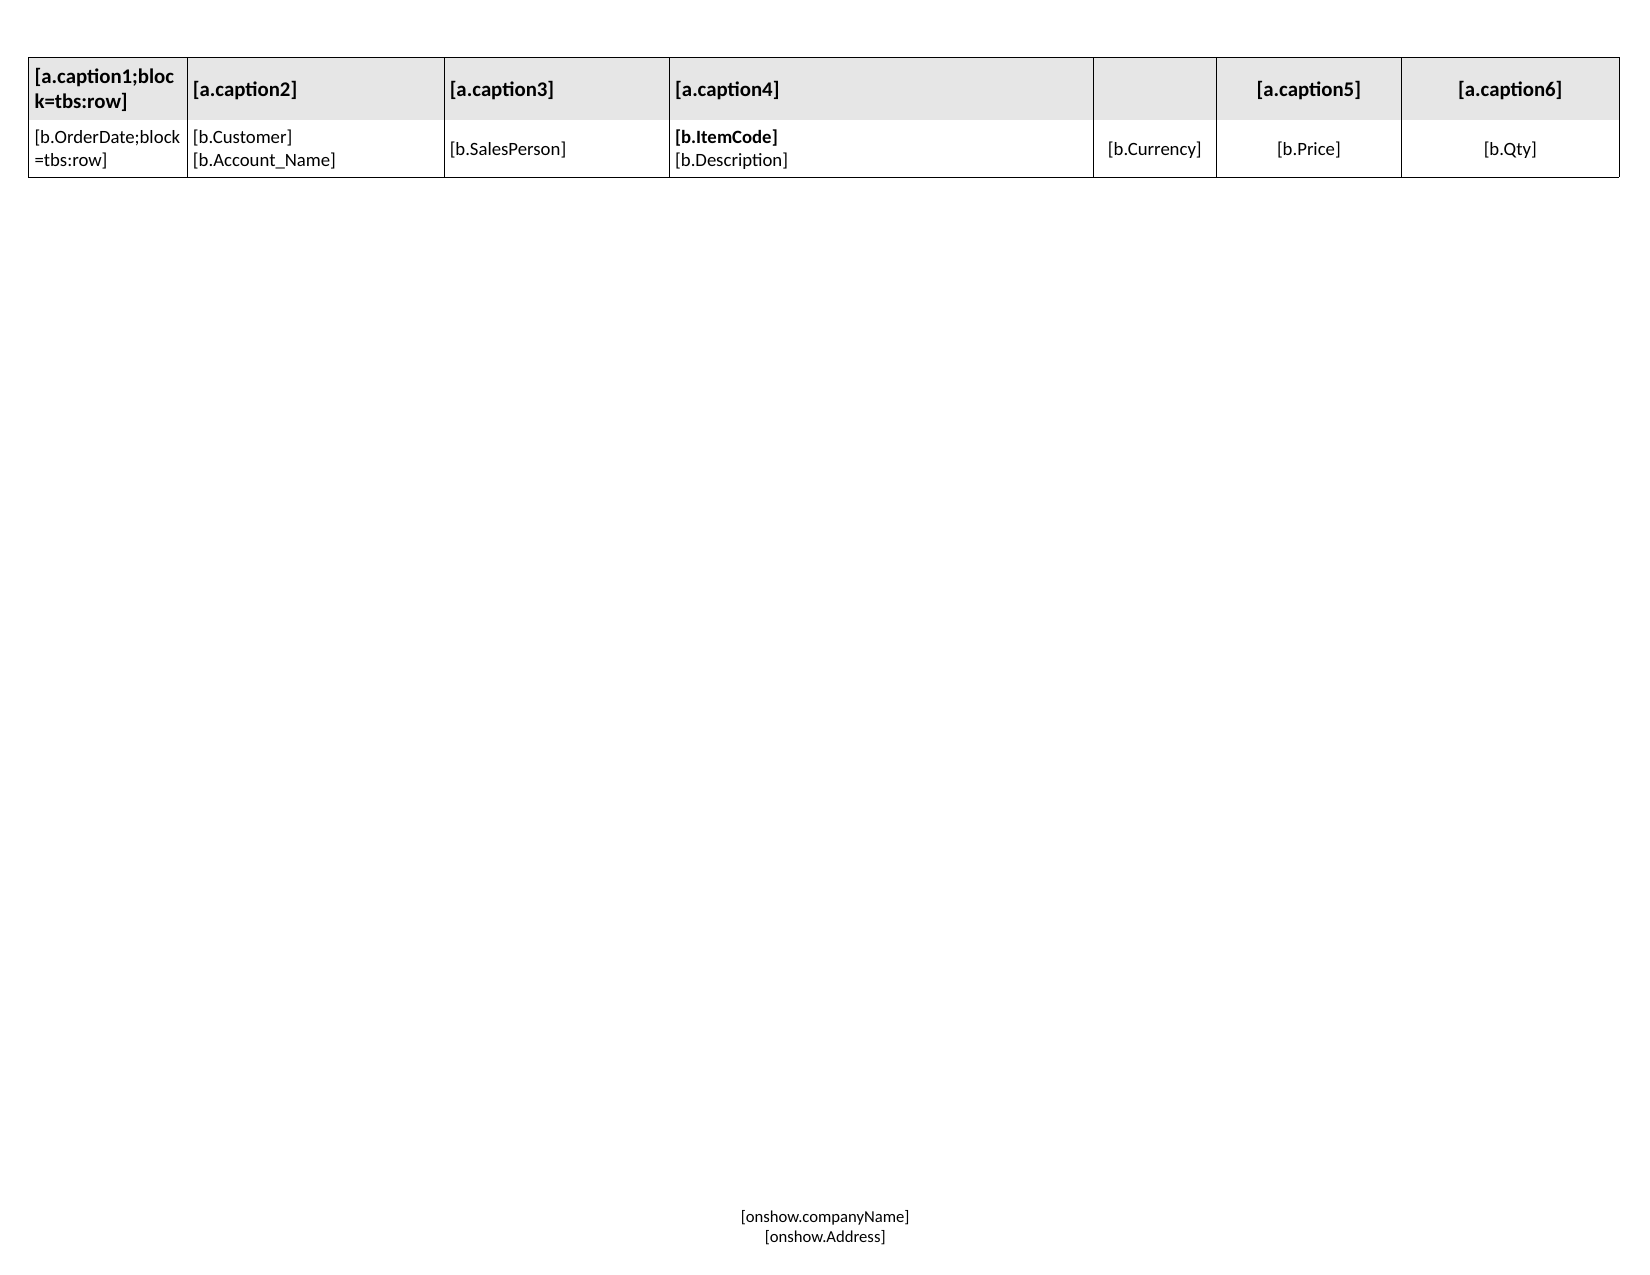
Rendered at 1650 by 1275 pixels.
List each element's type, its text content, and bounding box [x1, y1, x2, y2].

table_header [a.caption2] [188, 58, 444, 120]
table_cell [b.Qty] [1402, 120, 1619, 177]
table_header [a.caption6] [1402, 58, 1619, 120]
table_cell [b.ItemCode] [b.Description] [670, 120, 1093, 177]
table_cell [b.OrderDate;block=tbs:row] [29, 120, 187, 177]
table_header [a.caption5] [1217, 58, 1401, 120]
table_header [1094, 58, 1216, 120]
table_cell [b.SalesPerson] [445, 120, 669, 177]
table_cell [b.Currency] [1094, 120, 1216, 177]
table_header [a.caption1;block=tbs:row] [29, 58, 187, 120]
table_cell [b.Price] [1217, 120, 1401, 177]
table_header [a.caption3] [445, 58, 669, 120]
table_cell [b.Customer] [b.Account_Name] [188, 120, 444, 177]
table_header [a.caption4] [670, 58, 1093, 120]
